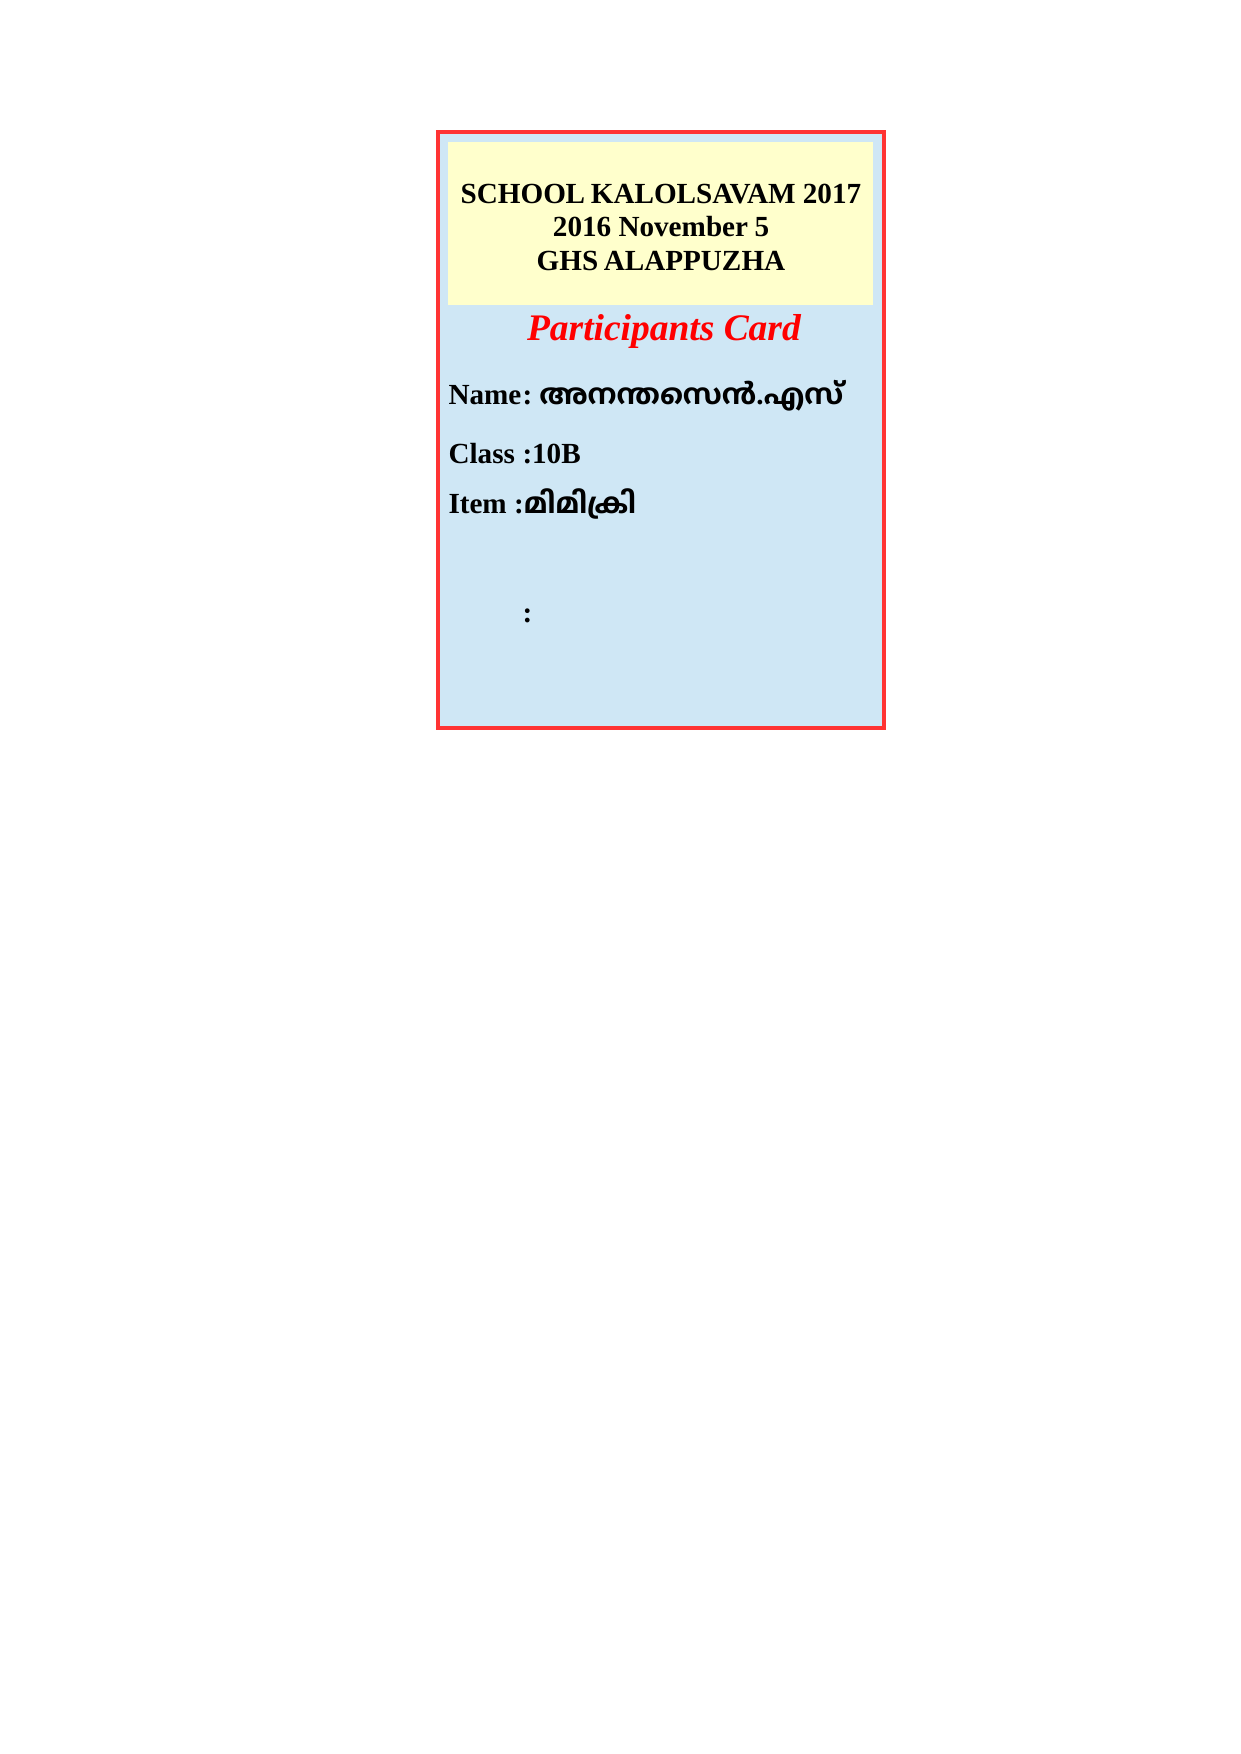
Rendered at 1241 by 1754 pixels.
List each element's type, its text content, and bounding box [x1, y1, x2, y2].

text Item :മിമിക്രി [448, 486, 873, 526]
text SCHOOL KALOLSAVAM 2017 [448, 176, 873, 209]
text : [448, 595, 873, 629]
text ­ [118, 118, 1122, 147]
text 2016 November 5 [448, 209, 873, 243]
text Participants Card [448, 305, 873, 348]
text GHS ALAPPUZHA [448, 243, 873, 277]
text Class :10B [448, 436, 873, 469]
text Name : അനന്തസെന്‍.എസ് [448, 377, 873, 416]
